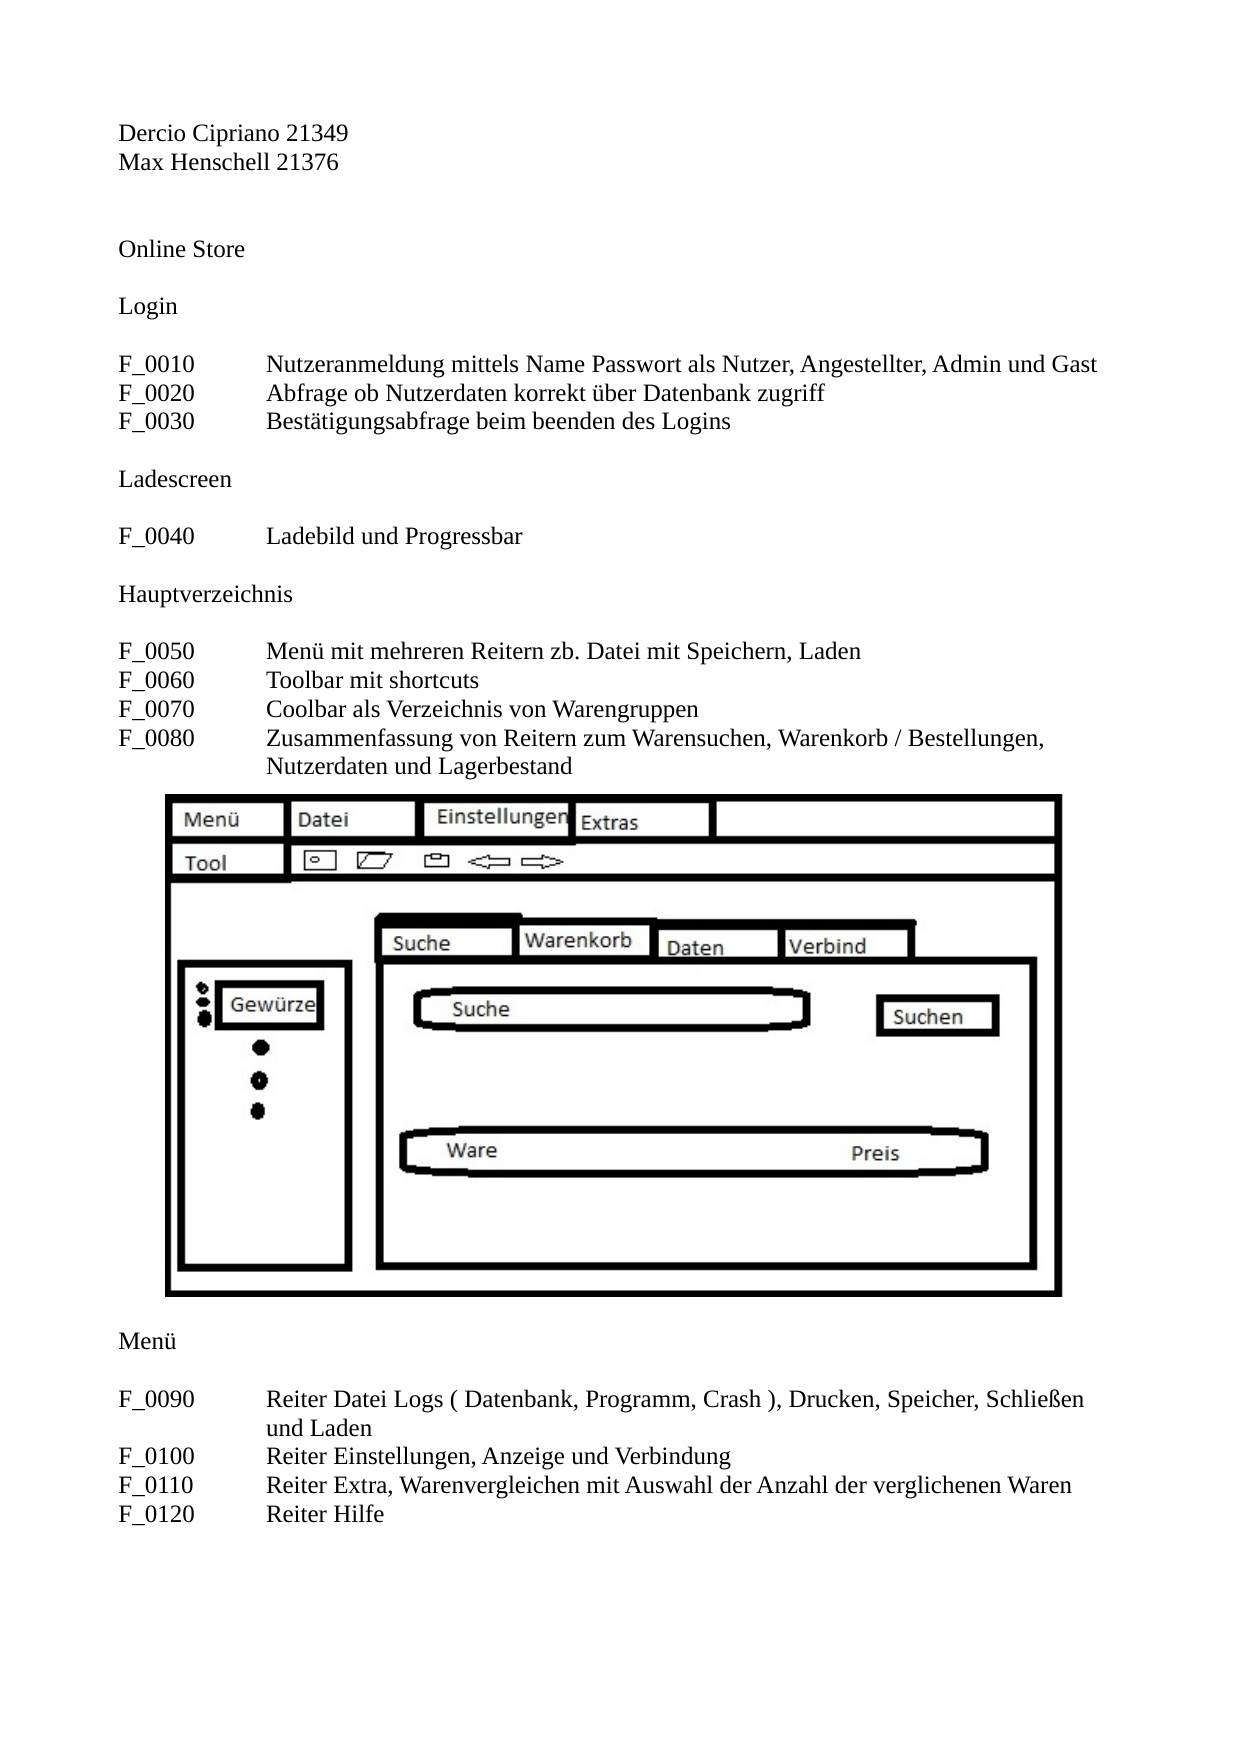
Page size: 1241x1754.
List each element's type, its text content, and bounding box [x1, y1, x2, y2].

text Menü [118, 1326, 1122, 1355]
text F_0120 Reiter Hilfe [118, 1499, 1122, 1528]
picture [165, 794, 1064, 1297]
text Login [118, 291, 1122, 320]
text F_0040 Ladebild und Progressbar [118, 521, 1122, 550]
text Ladescreen [118, 464, 1122, 493]
text F_0010 Nutzeranmeldung mittels Name Passwort als Nutzer, Angestellter, Admin und Gast [118, 349, 1122, 378]
text F_0110 Reiter Extra, Warenvergleichen mit Auswahl der Anzahl der verglichenen Waren [118, 1470, 1122, 1499]
text F_0090 Reiter Datei Logs ( Datenbank, Programm, Crash ), Drucken, Speicher, Schließen und Laden [118, 1384, 1122, 1441]
text Hauptverzeichnis [118, 579, 1122, 608]
text F_0050 Menü mit mehreren Reitern zb. Datei mit Speichern, Laden [118, 636, 1122, 665]
text F_0070 Coolbar als Verzeichnis von Warengruppen [118, 694, 1122, 723]
text F_0060 Toolbar mit shortcuts [118, 665, 1122, 694]
text Online Store [118, 234, 1122, 263]
text F_0030 Bestätigungsabfrage beim beenden des Logins [118, 406, 1122, 435]
text F_0100 Reiter Einstellungen, Anzeige und Verbindung [118, 1441, 1122, 1470]
text F_0020 Abfrage ob Nutzerdaten korrekt über Datenbank zugriff [118, 378, 1122, 406]
text F_0080 Zusammenfassung von Reitern zum Warensuchen, Warenkorb / Bestellungen, Nutzerdaten und Lagerbestand [118, 723, 1122, 780]
